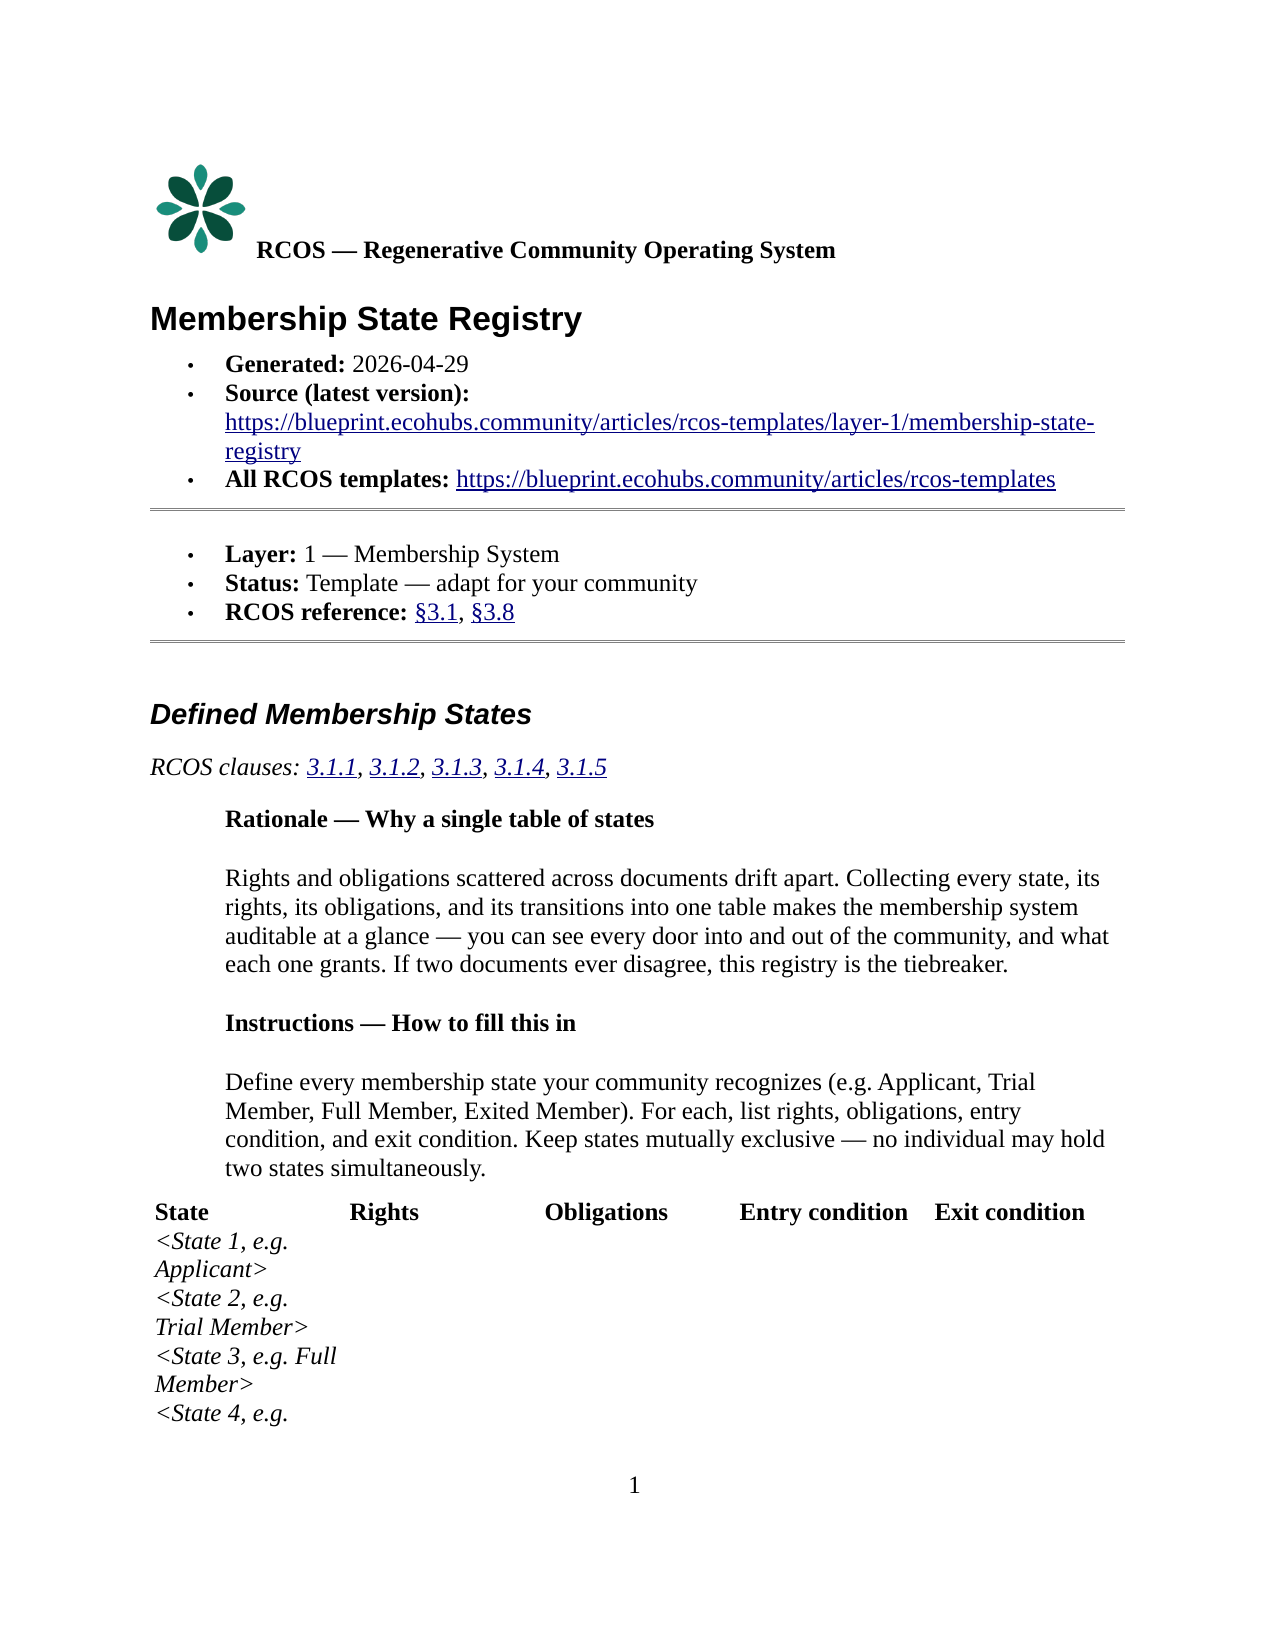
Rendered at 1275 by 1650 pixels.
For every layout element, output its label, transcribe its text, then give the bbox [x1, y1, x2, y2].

table_header State [150, 1197, 345, 1226]
subtitle Defined Membership States [150, 697, 1125, 730]
text Rights and obligations scattered across documents drift apart. Collecting every state, its rights, its obligations, and its transitions into one table makes the membership system auditable at a glance — you can see every door into and out of the community, and what each one grants. If two documents ever disagree, this registry is the tiebreaker. [225, 863, 1125, 978]
table_cell [540, 1341, 735, 1398]
table_cell [345, 1398, 540, 1427]
table_cell <State 3, e.g. Full Member> [150, 1341, 345, 1398]
list Layer: 1 — Membership System [187, 539, 1125, 568]
table_header Obligations [540, 1197, 735, 1226]
picture [150, 158, 251, 259]
text Instructions — How to fill this in [225, 1008, 1125, 1037]
table_cell [540, 1398, 735, 1427]
table_cell [735, 1398, 930, 1427]
text Rationale — Why a single table of states [225, 804, 1125, 833]
subtitle Membership State Registry [150, 298, 1125, 337]
table_header Rights [345, 1197, 540, 1226]
list Status: Template — adapt for your community [187, 568, 1125, 597]
list Generated: 2026-04-29 [187, 349, 1125, 378]
list Source (latest version): https://blueprint.ecohubs.community/articles/rcos-templates/layer-1/membership-state-registry [187, 378, 1125, 464]
table_cell [735, 1226, 930, 1283]
table_cell [540, 1226, 735, 1283]
table_cell [345, 1283, 540, 1341]
table_cell [930, 1226, 1125, 1283]
table_cell [930, 1341, 1125, 1398]
table_header Entry condition [735, 1197, 930, 1226]
table_cell [540, 1283, 735, 1341]
table_cell [345, 1226, 540, 1283]
table_cell [345, 1341, 540, 1398]
text Define every membership state your community recognizes (e.g. Applicant, Trial Member, Full Member, Exited Member). For each, list rights, obligations, entry condition, and exit condition. Keep states mutually exclusive — no individual may hold two states simultaneously. [225, 1067, 1125, 1182]
table_cell [735, 1283, 930, 1341]
text RCOS — Regenerative Community Operating System [150, 159, 1125, 264]
table_cell <State 1, e.g. Applicant> [150, 1226, 345, 1283]
table_cell [930, 1283, 1125, 1341]
list RCOS reference: §3.1, §3.8 [187, 597, 1125, 626]
list All RCOS templates: https://blueprint.ecohubs.community/articles/rcos-templates [187, 464, 1125, 493]
table_cell <State 2, e.g. Trial Member> [150, 1283, 345, 1341]
table_cell [930, 1398, 1125, 1427]
table_header Exit condition [930, 1197, 1125, 1226]
table_cell <State 4, e.g. [150, 1398, 345, 1427]
text RCOS clauses: 3.1.1, 3.1.2, 3.1.3, 3.1.4, 3.1.5 [150, 752, 1125, 781]
table_cell [735, 1341, 930, 1398]
